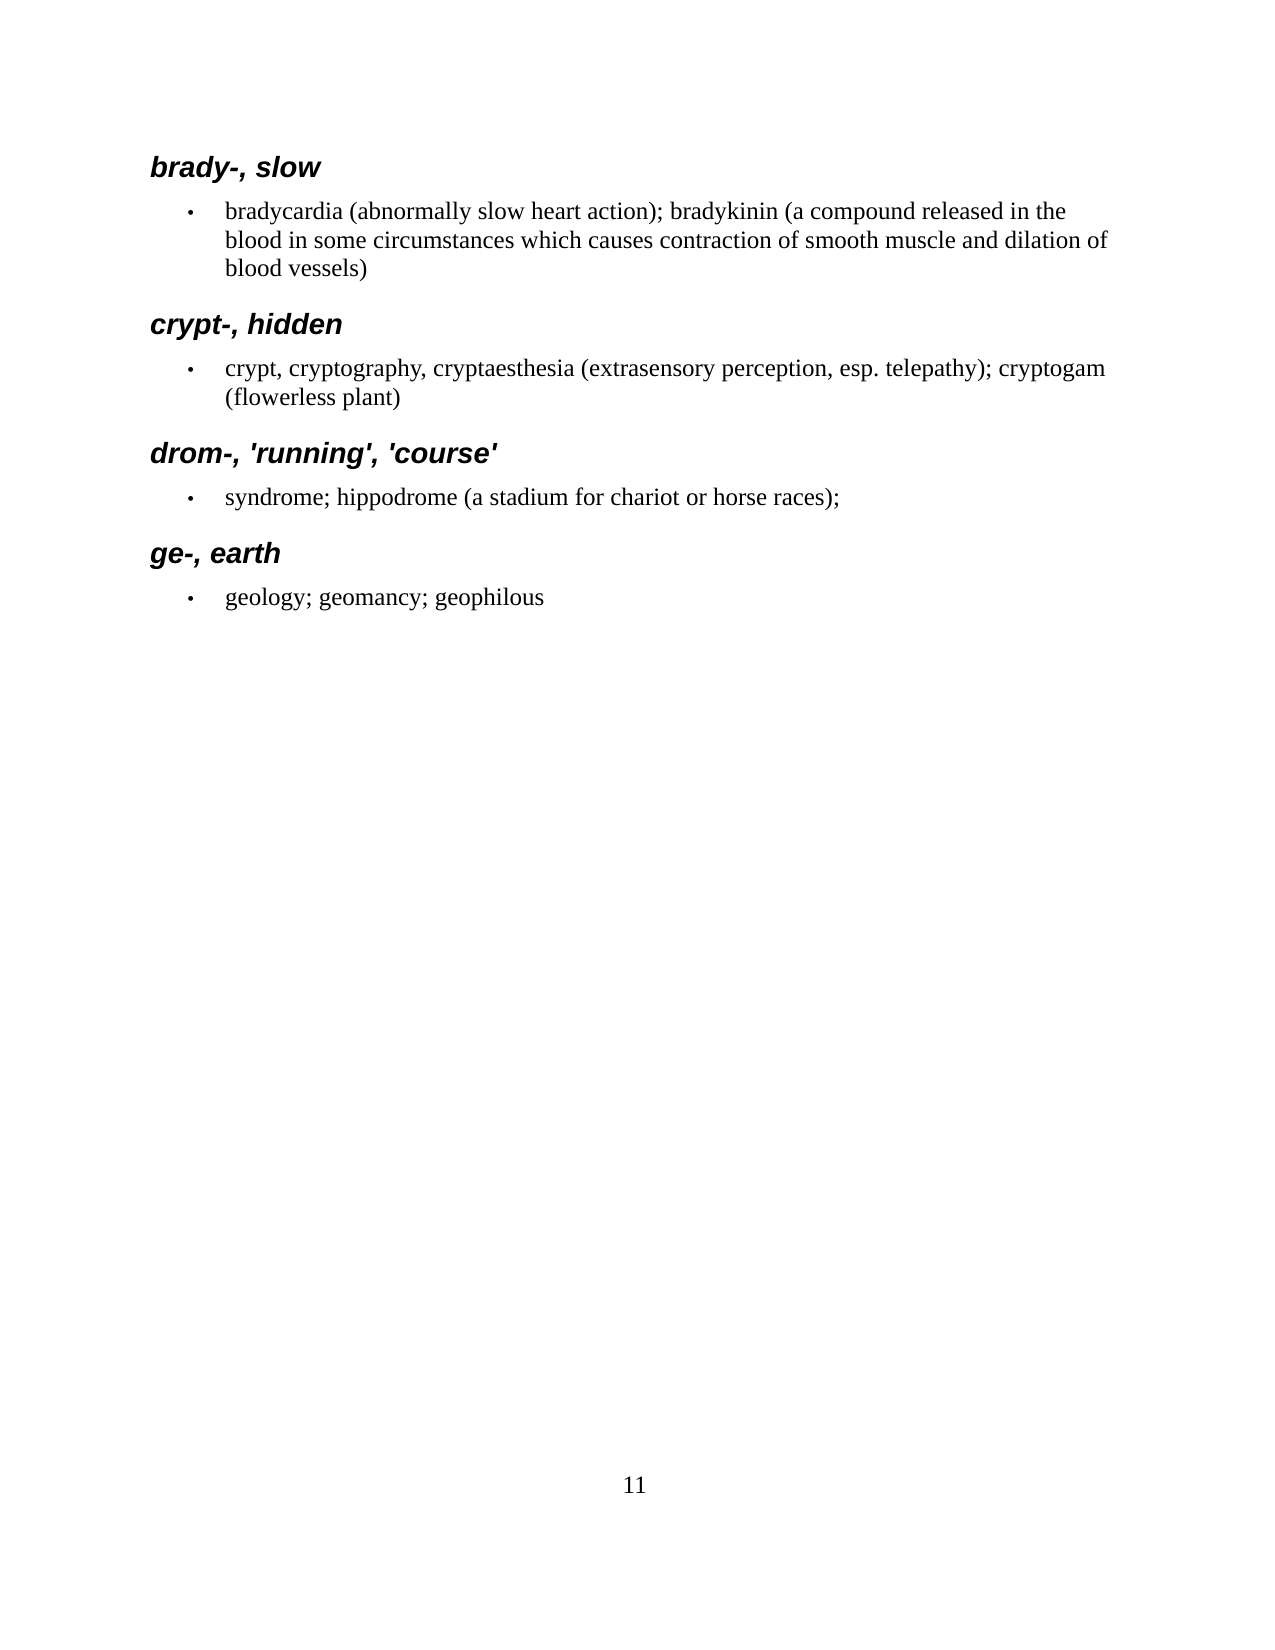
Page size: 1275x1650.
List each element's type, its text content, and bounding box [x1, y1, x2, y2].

subtitle ge-, earth [150, 536, 1125, 569]
list syndrome; hippodrome (a stadium for chariot or horse races); [187, 482, 1125, 511]
list bradycardia (abnormally slow heart action); bradykinin (a compound released in the blood in some circumstances which causes contraction of smooth muscle and dilation of blood vessels) [187, 196, 1125, 282]
list crypt, cryptography, cryptaesthesia (extrasensory perception, esp. telepathy); cryptogam (flowerless plant) [187, 353, 1125, 411]
subtitle crypt-, hidden [150, 307, 1125, 341]
list geology; geomancy; geophilous [187, 582, 1125, 610]
subtitle drom-, 'running', 'course' [150, 436, 1125, 469]
subtitle brady-, slow [150, 150, 1125, 183]
